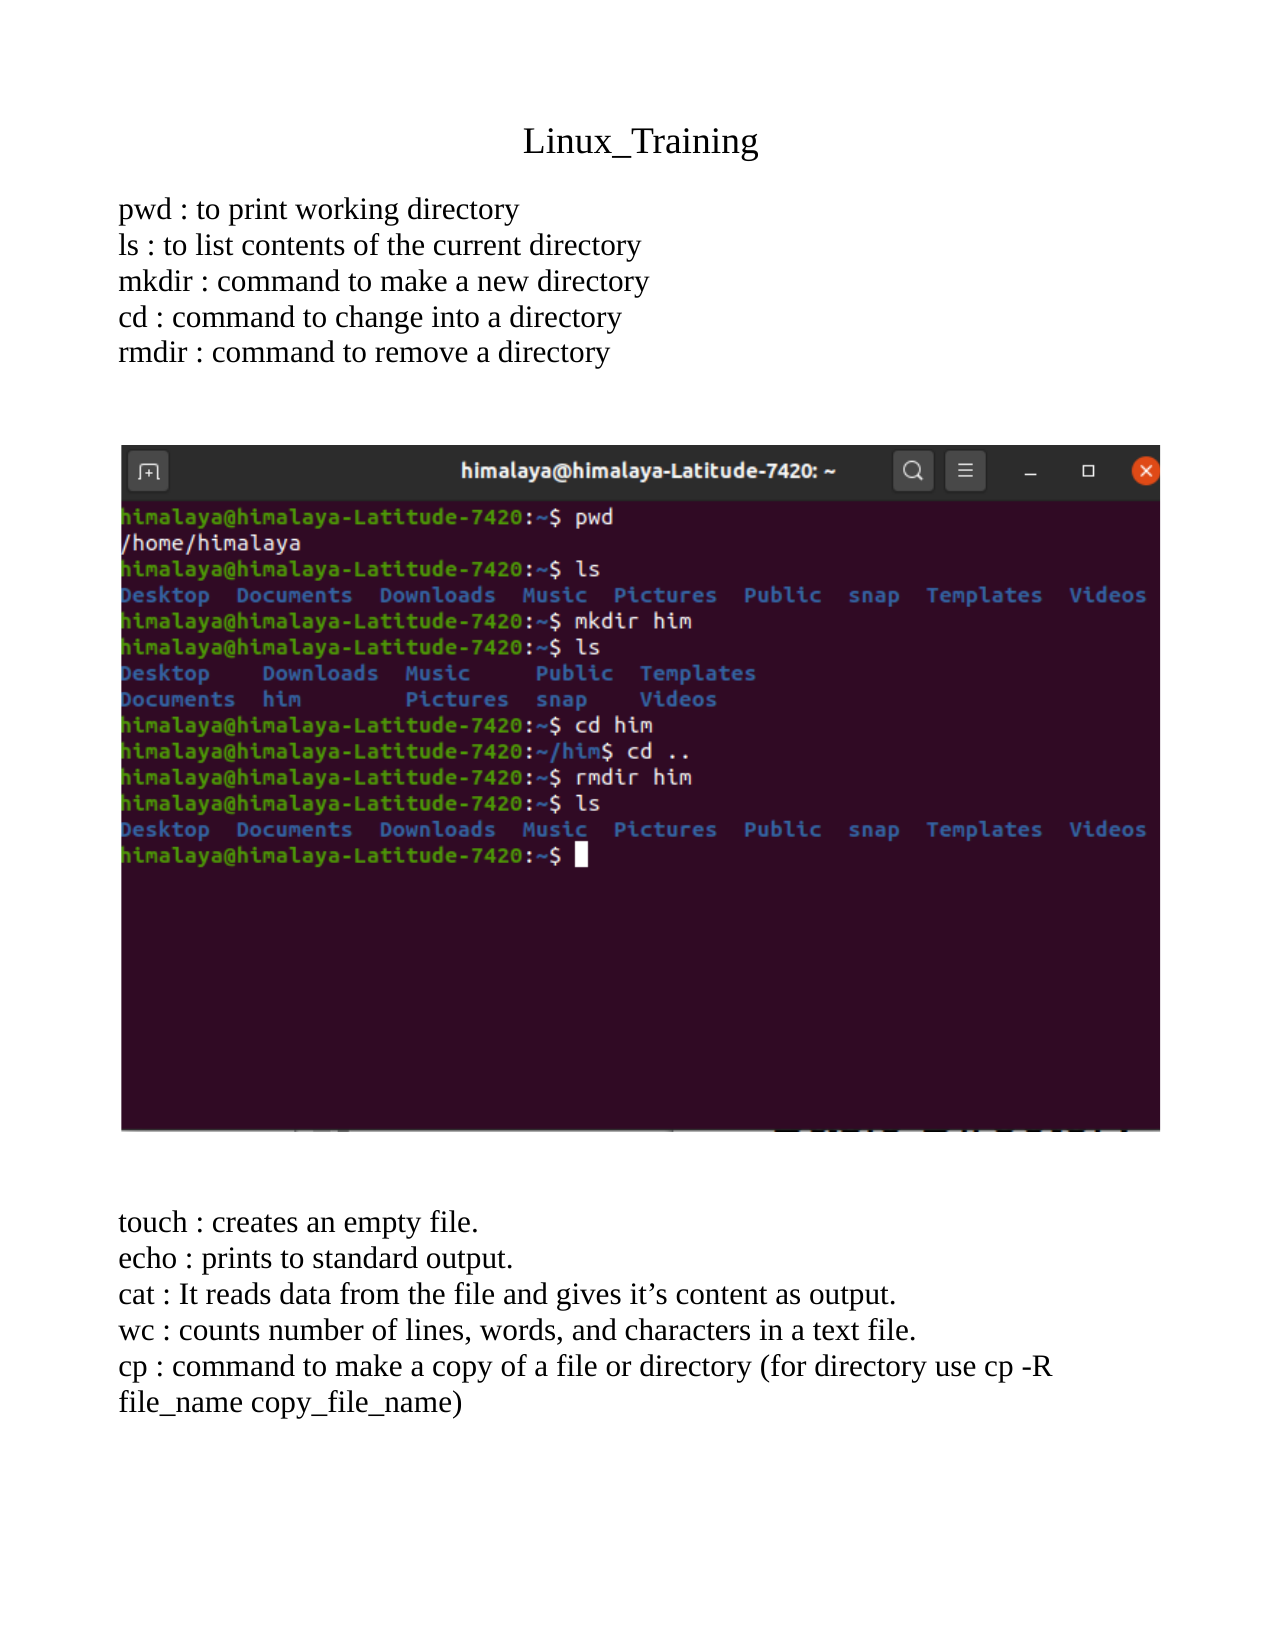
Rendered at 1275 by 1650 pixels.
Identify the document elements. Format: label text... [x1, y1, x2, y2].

text cd : command to change into a directory [118, 298, 1157, 334]
text mkdir : command to make a new directory [118, 262, 1157, 298]
text echo : prints to standard output. [118, 1239, 1157, 1275]
text wc : counts number of lines, words, and characters in a text file. [118, 1311, 1157, 1347]
picture [121, 445, 1161, 1132]
text Linux_Training [118, 118, 1157, 161]
text cat : It reads data from the file and gives it’s content as output. [118, 1275, 1157, 1311]
text touch : creates an empty file. [118, 1203, 1157, 1239]
text pwd : to print working directory [118, 190, 1157, 226]
text rmdir : command to remove a directory [118, 334, 1157, 370]
text ls : to list contents of the current directory [118, 226, 1157, 262]
text cp : command to make a copy of a file or directory (for directory use cp -R file_name copy_file_name) [118, 1347, 1157, 1419]
